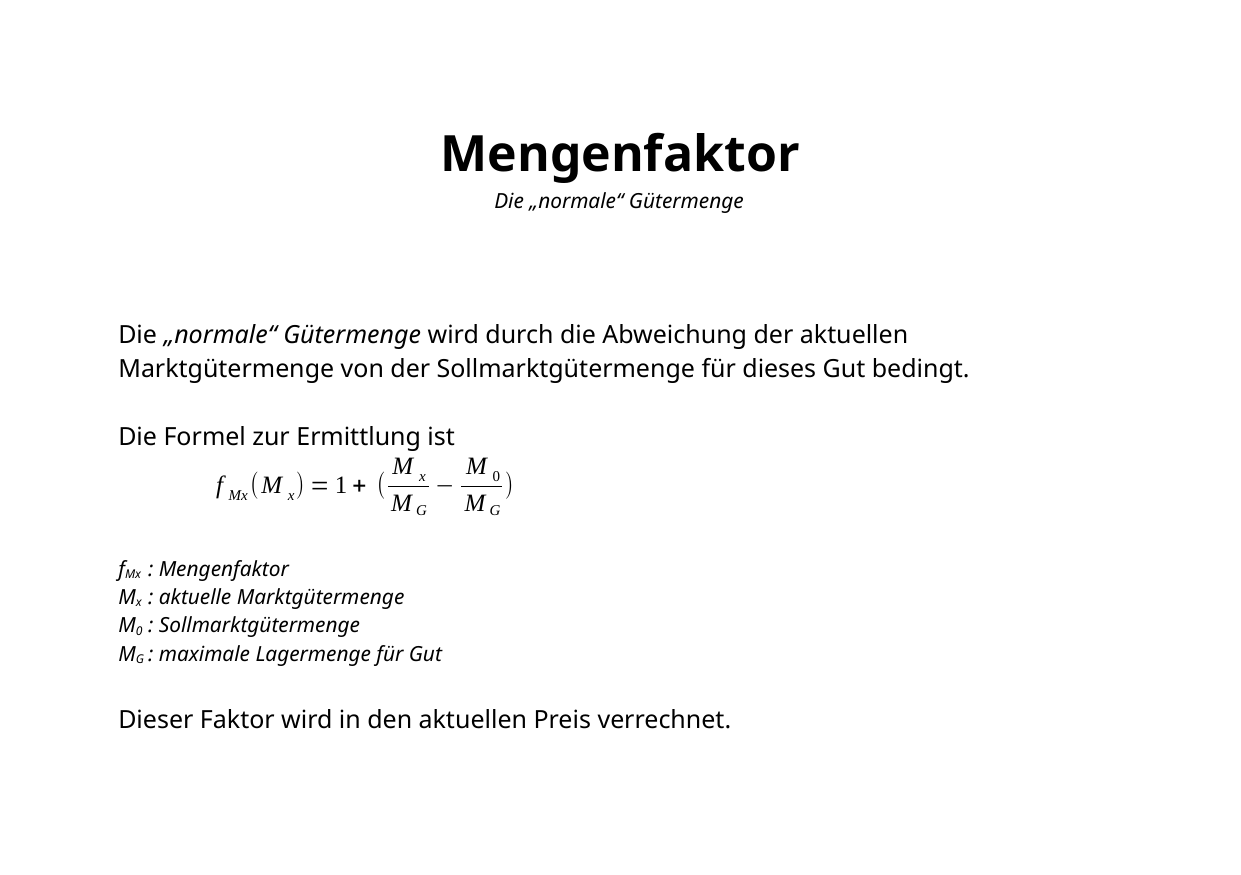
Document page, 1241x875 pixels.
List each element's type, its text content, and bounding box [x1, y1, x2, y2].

text Mengenfaktor [118, 118, 1122, 186]
text M0 : Sollmarktgütermenge [118, 611, 1122, 639]
text Die Formel zur Ermittlung ist [118, 419, 1122, 453]
text MG : maximale Lagermenge für Gut [118, 639, 1122, 667]
text Dieser Faktor wird in den aktuellen Preis verrechnet. [118, 701, 1122, 736]
text Die „normale“ Gütermenge wird durch die Abweichung der aktuellen Marktgütermenge von der Sollmarktgütermenge für dieses Gut bedingt. [118, 317, 1122, 385]
text Mx : aktuelle Marktgütermenge [118, 582, 1122, 611]
text Die „normale“ Gütermenge [118, 186, 1122, 215]
text fMx : Mengenfaktor [118, 554, 1122, 582]
